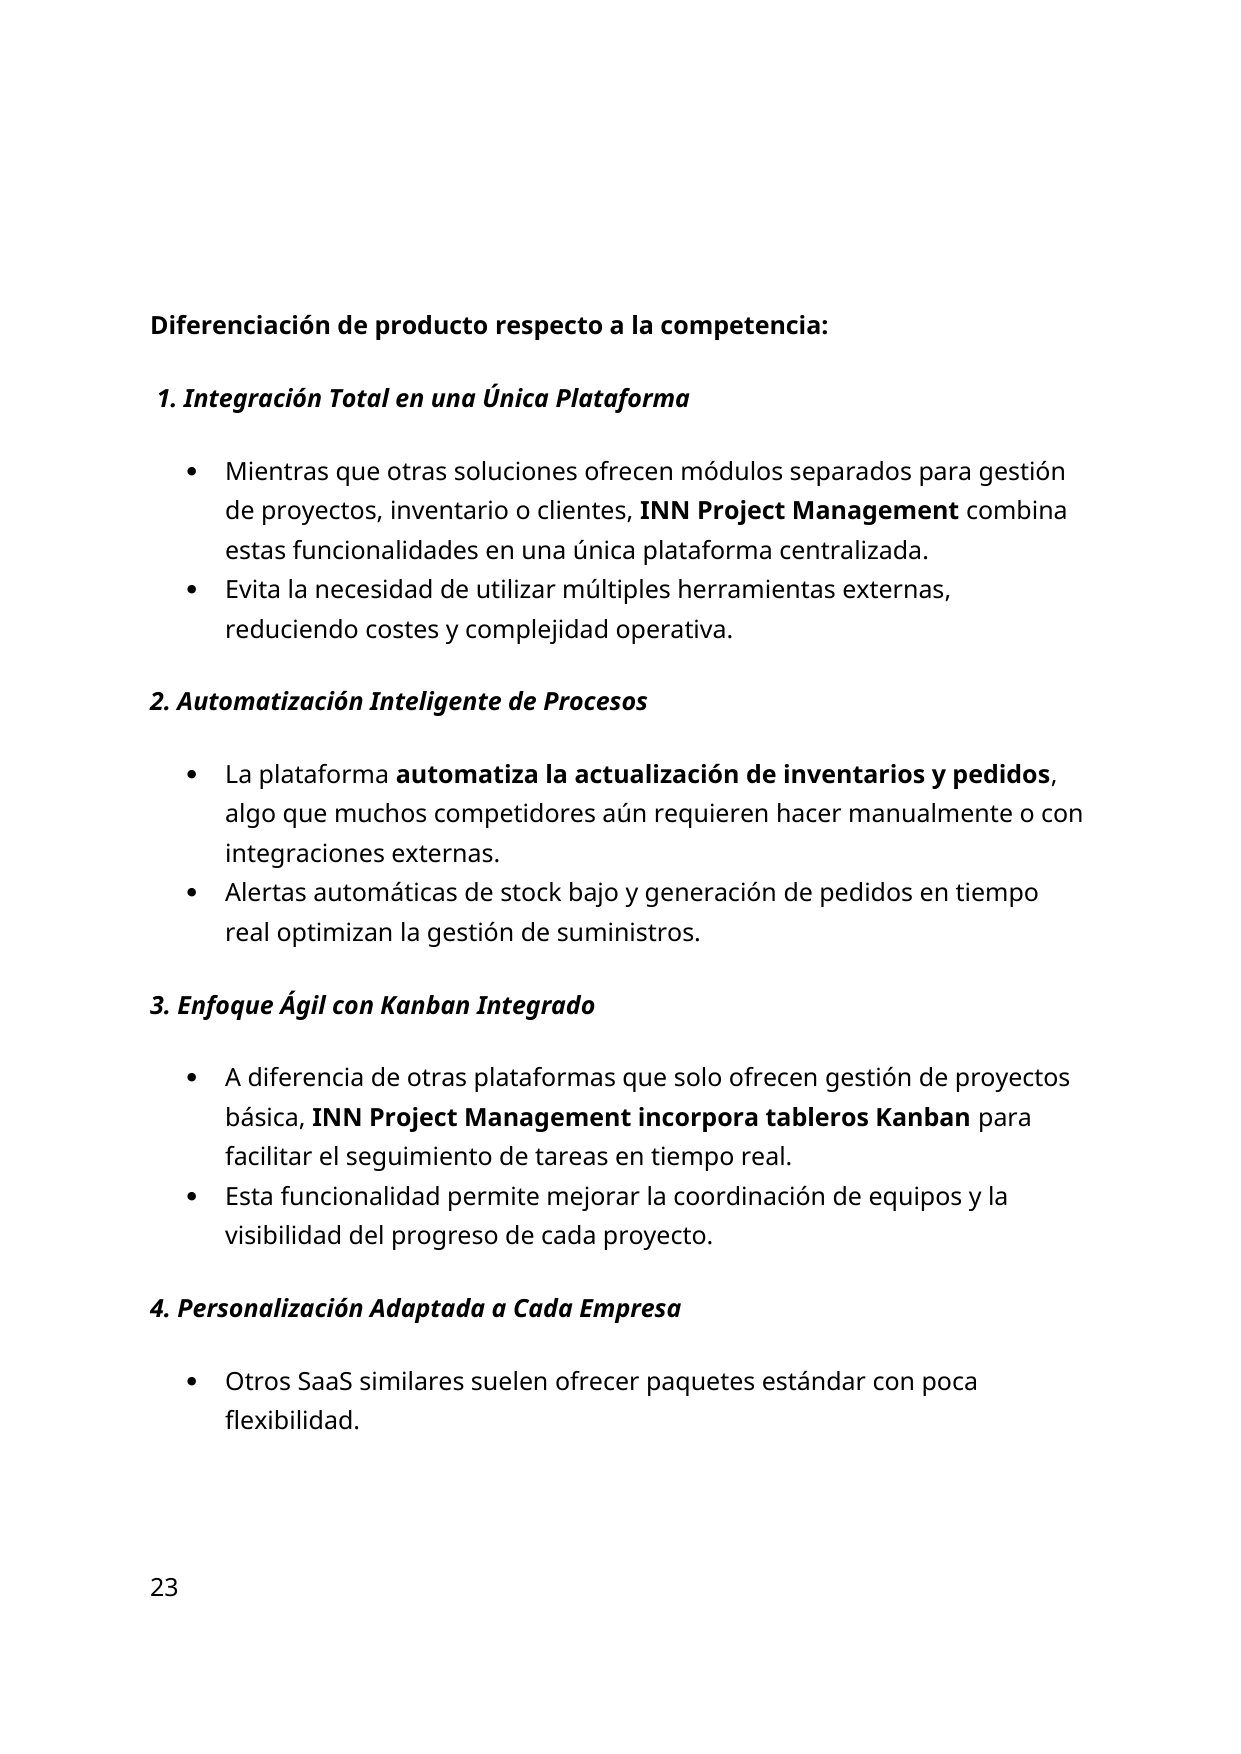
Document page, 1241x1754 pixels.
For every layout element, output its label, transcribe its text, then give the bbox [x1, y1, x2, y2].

subtitle 2. Automatización Inteligente de Procesos [150, 684, 1090, 718]
list Evita la necesidad de utilizar múltiples herramientas externas, reduciendo costes y complejidad operativa. [187, 572, 1090, 645]
list [187, 150, 1090, 302]
subtitle 4. Personalización Adaptada a Cada Empresa [150, 1291, 1090, 1325]
list Diferenciación de producto respecto a la competencia: [150, 308, 1090, 342]
list Alertas automáticas de stock bajo y generación de pedidos en tiempo real optimizan la gestión de suministros. [187, 875, 1090, 949]
list A diferencia de otras plataformas que solo ofrecen gestión de proyectos básica, INN Project Management incorpora tableros Kanban para facilitar el seguimiento de tareas en tiempo real. [187, 1060, 1090, 1173]
list Esta funcionalidad permite mejorar la coordinación de equipos y la visibilidad del progreso de cada proyecto. [187, 1178, 1090, 1252]
list Mientras que otras soluciones ofrecen módulos separados para gestión de proyectos, inventario o clientes, INN Project Management combina estas funcionalidades en una única plataforma centralizada. [187, 453, 1090, 566]
list La plataforma automatiza la actualización de inventarios y pedidos, algo que muchos competidores aún requieren hacer manualmente o con integraciones externas. [187, 757, 1090, 870]
subtitle 3. Enfoque Ágil con Kanban Integrado [150, 987, 1090, 1021]
subtitle 1. Integración Total en una Única Plataforma [150, 381, 1090, 415]
list Otros SaaS similares suelen ofrecer paquetes estándar con poca flexibilidad. [187, 1363, 1090, 1437]
